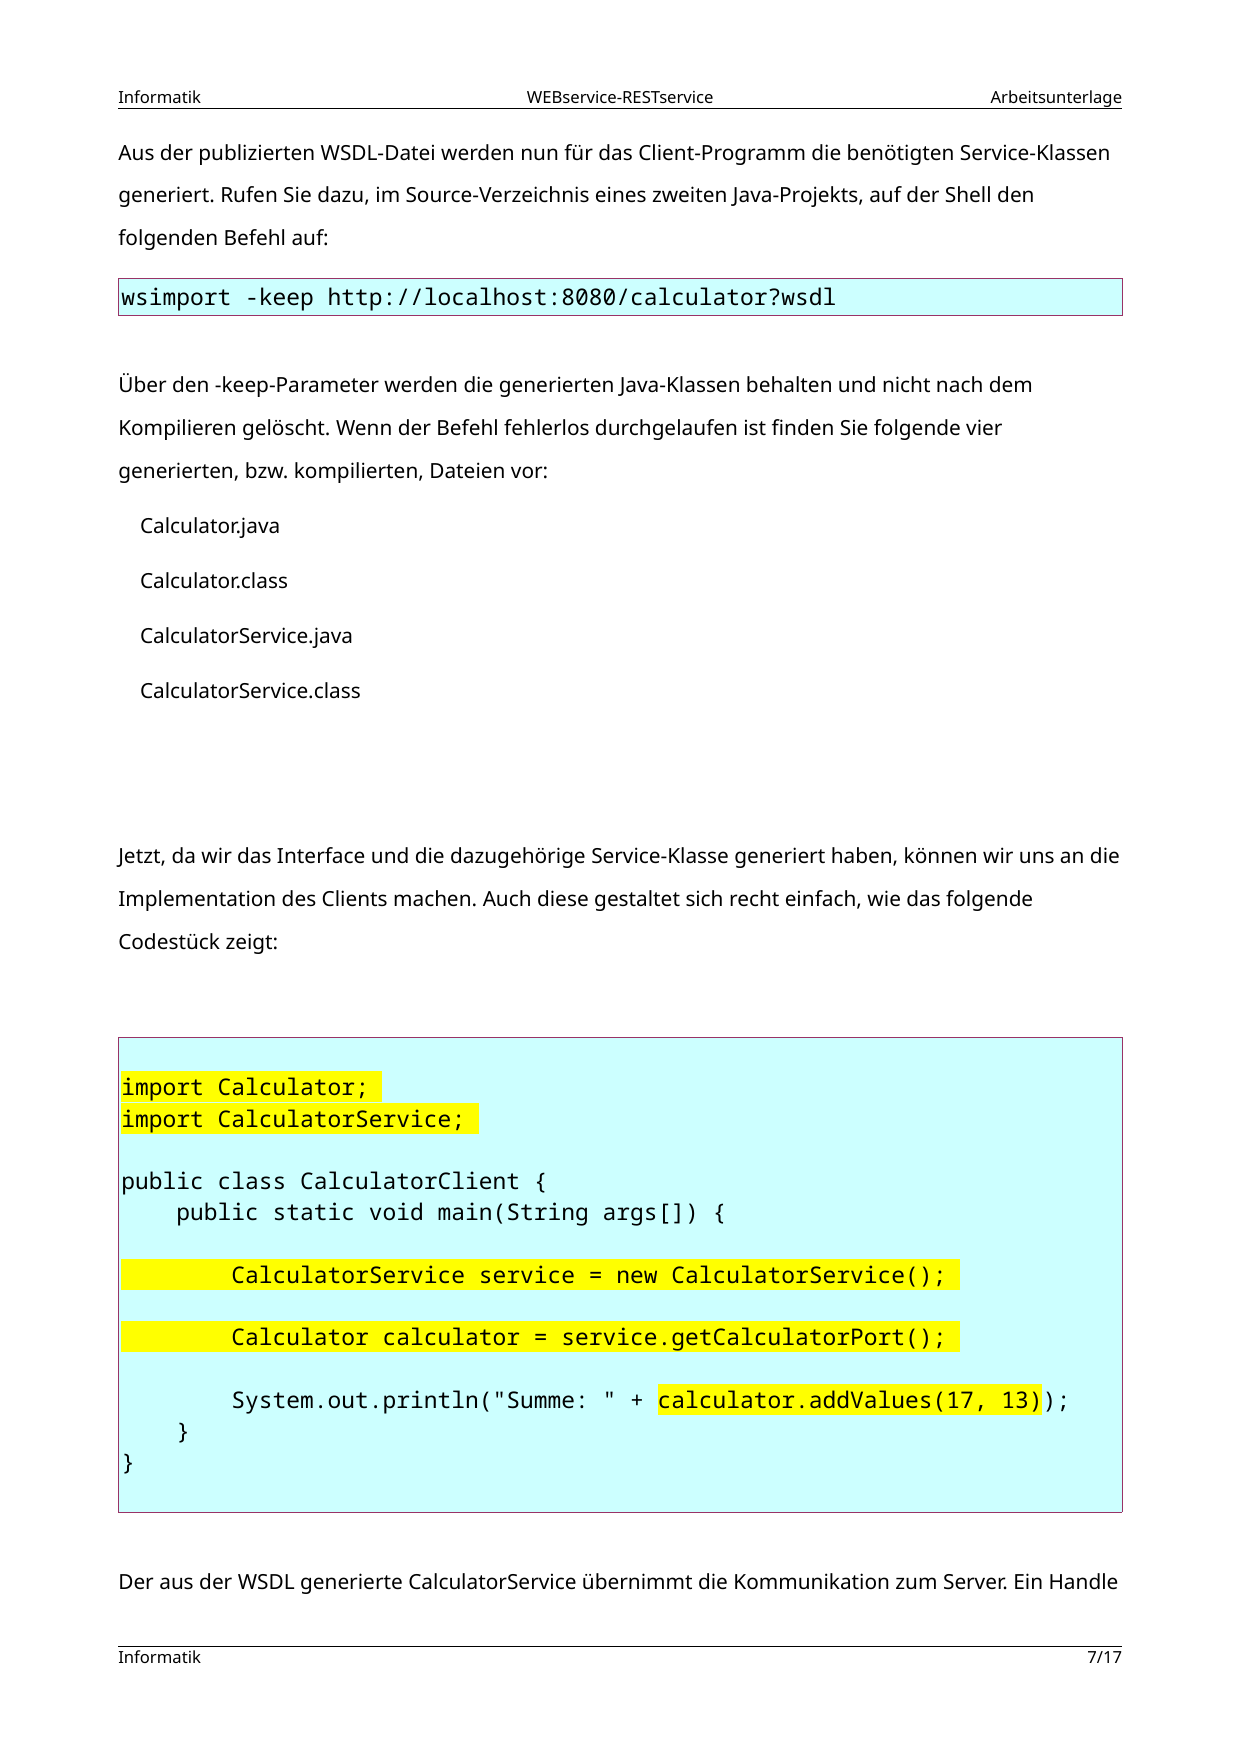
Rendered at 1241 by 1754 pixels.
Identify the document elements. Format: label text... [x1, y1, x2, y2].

text Über den -keep-Parameter werden die generierten Java-Klassen behalten und nicht nach dem Kompilieren gelöscht. Wenn der Befehl fehlerlos durchgelaufen ist finden Sie folgende vier generierten, bzw. kompilierten, Dateien vor: [118, 371, 1122, 484]
text Jetzt, da wir das Interface und die dazugehörige Service-Klasse generiert haben, können wir uns an die Implementation des Clients machen. Auch diese gestaltet sich recht einfach, wie das folgende Codestück zeigt: [118, 842, 1122, 955]
text CalculatorService service = new CalculatorService(); [119, 1256, 1122, 1287]
text import CalculatorService; [119, 1099, 1122, 1131]
text Aus der publizierten WSDL-Datei werden nun für das Client-Programm die benötigten Service-Klassen generiert. Rufen Sie dazu, im Source-Verzeichnis eines zweiten Java-Projekts, auf der Shell den folgenden Befehl auf: [118, 138, 1122, 252]
text System.out.println("Summe: " + calculator.addValues(17, 13)); [119, 1381, 1122, 1412]
text Calculator.java [118, 511, 1122, 539]
text public static void main(String args[]) { [119, 1193, 1122, 1224]
text Calculator calculator = service.getCalculatorPort(); [119, 1318, 1122, 1349]
text Calculator.class [118, 566, 1122, 594]
text CalculatorService.class [118, 676, 1122, 705]
text } [119, 1412, 1122, 1443]
text Der aus der WSDL generierte CalculatorService übernimmt die Kommunikation zum Server. Ein Handle [118, 1567, 1122, 1595]
text wsimport -keep http://localhost:8080/calculator?wsdl [119, 279, 1122, 315]
text import Calculator; [119, 1068, 1122, 1099]
text CalculatorService.java [118, 621, 1122, 649]
text } [119, 1443, 1122, 1474]
text public class CalculatorClient { [119, 1162, 1122, 1193]
